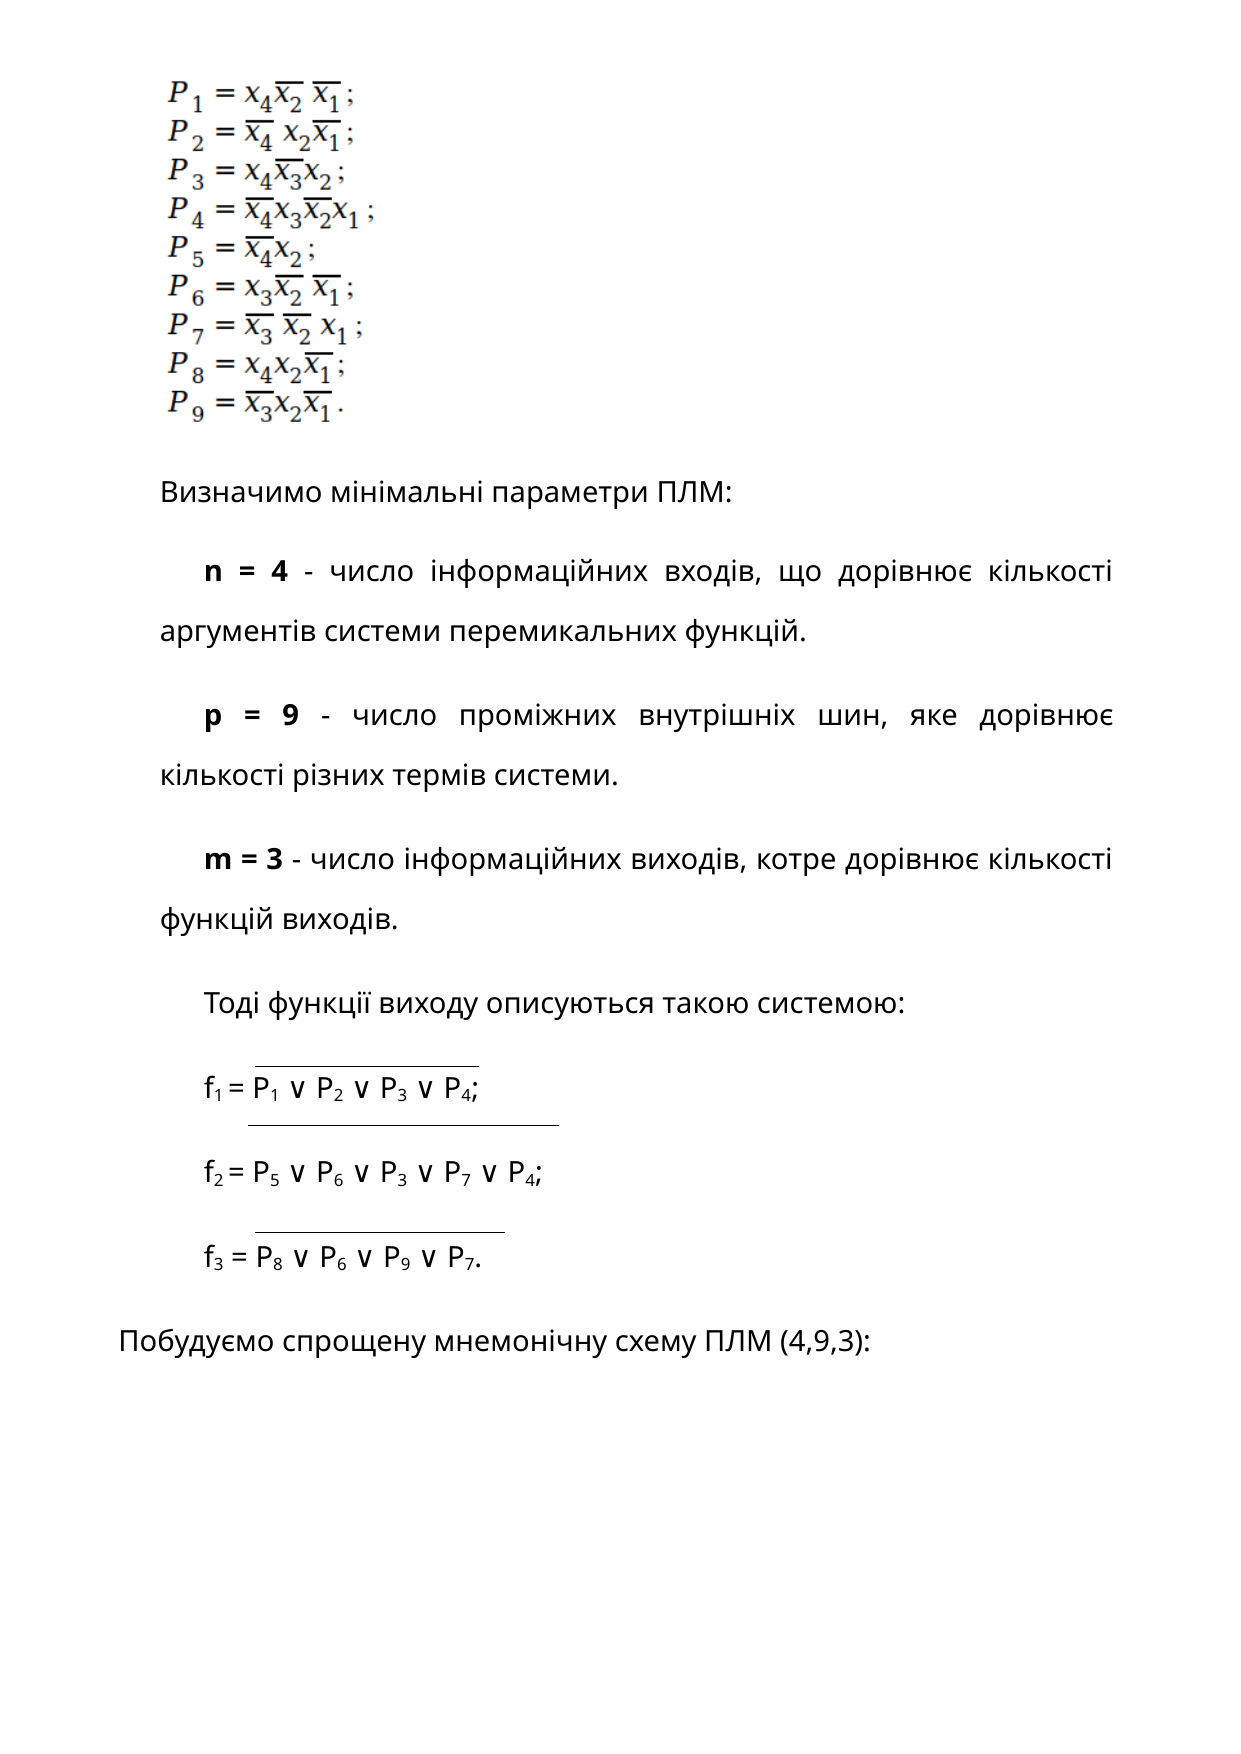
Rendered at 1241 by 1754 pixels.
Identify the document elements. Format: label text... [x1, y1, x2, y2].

picture [153, 66, 390, 431]
text Побудуємо спрощену мнемонічну схему ПЛМ (4,9,3): [118, 1320, 1114, 1360]
text p = 9 - число проміжних внутрішніх шин, яке дорівнює кількості різних термів системи. [159, 694, 1114, 794]
text Тоді функції виходу описуються такою системою: [159, 982, 1114, 1022]
text f1 = P1 ∨ P2 ∨ P3 ∨ P4; [159, 1067, 1114, 1107]
text Визначимо мінімальні параметри ПЛМ: [159, 471, 1114, 511]
text m = 3 - число інформаційних виходів, котре дорівнює кількості функцій виходів. [159, 838, 1114, 938]
text n = 4 - число інформаційних входів, що дорівнює кількості аргументів системи перемикальних функцій. [159, 551, 1114, 650]
text f2 = P5 ∨ P6 ∨ P3 ∨ P7 ∨ P4; [159, 1151, 1114, 1191]
text f3 = P8 ∨ P6 ∨ P9 ∨ P7. [159, 1236, 1114, 1276]
